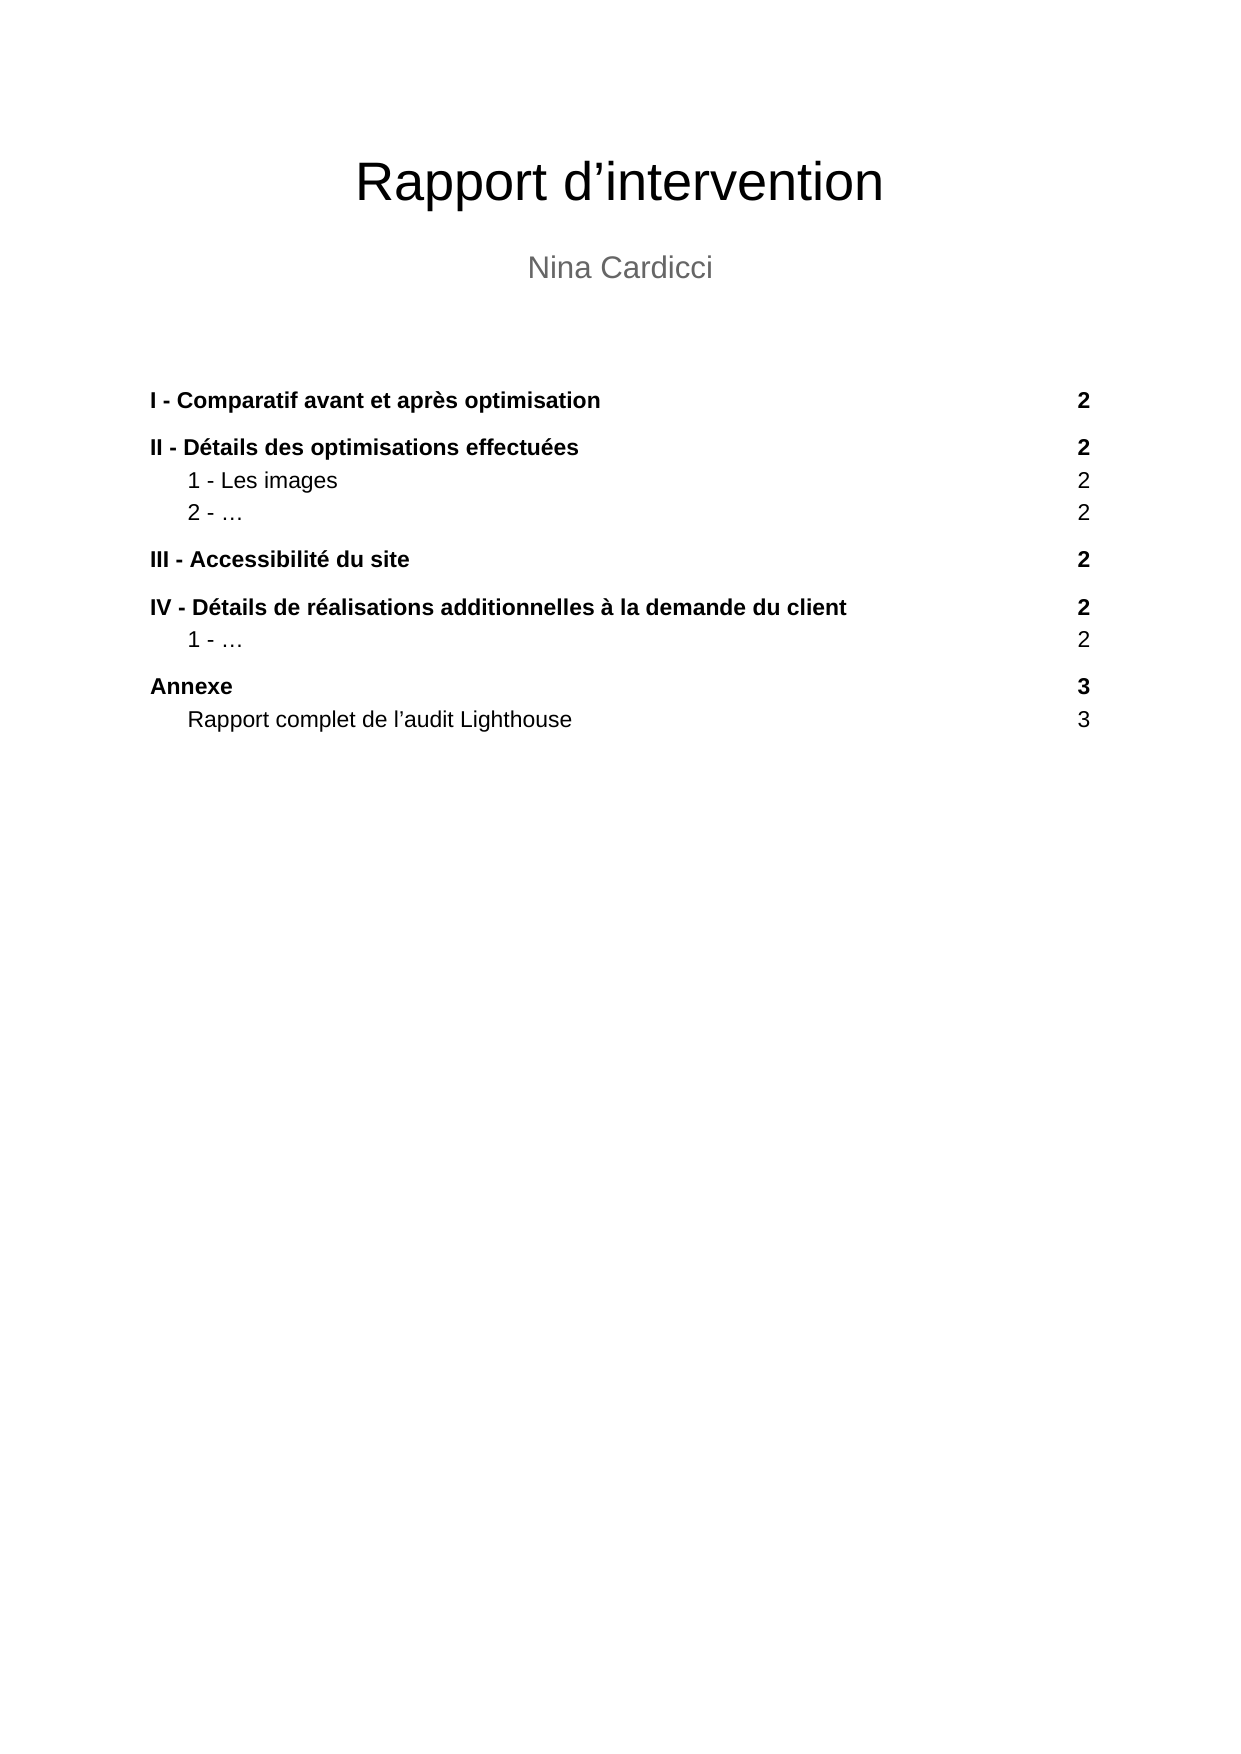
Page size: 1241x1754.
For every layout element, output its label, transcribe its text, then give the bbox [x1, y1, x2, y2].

text 1 - … 2 [187, 626, 1090, 652]
text I - Comparatif avant et après optimisation 2 [150, 387, 1090, 413]
title Rapport d’intervention [150, 150, 1090, 212]
subtitle Nina Cardicci [150, 249, 1090, 285]
text 1 - Les images 2 [187, 467, 1090, 493]
text 2 - … 2 [187, 499, 1090, 526]
text IV - Détails de réalisations additionnelles à la demande du client 2 [150, 593, 1090, 620]
text Rapport complet de l’audit Lighthouse 3 [187, 706, 1090, 732]
text II - Détails des optimisations effectuées 2 [150, 434, 1090, 460]
text III - Accessibilité du site 2 [150, 546, 1090, 573]
text Annexe 3 [150, 673, 1090, 700]
